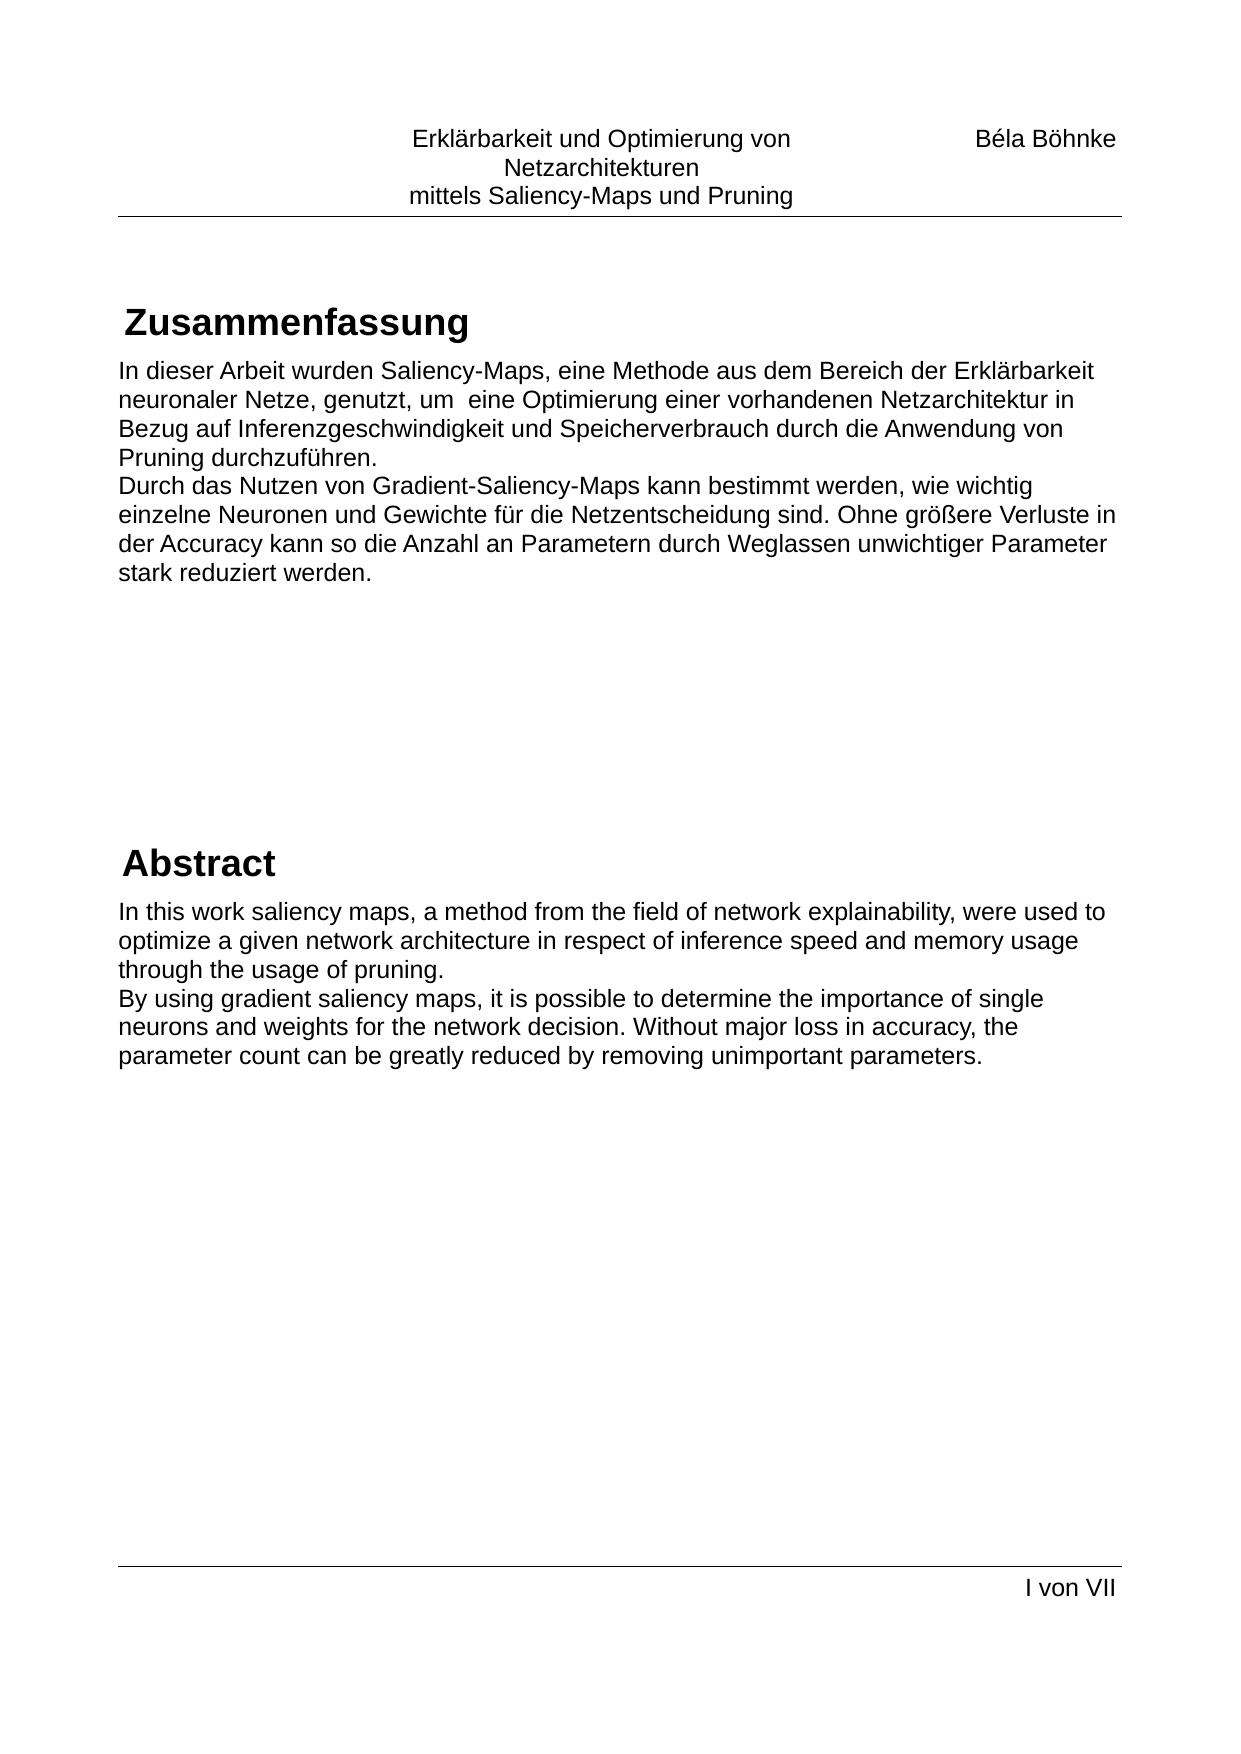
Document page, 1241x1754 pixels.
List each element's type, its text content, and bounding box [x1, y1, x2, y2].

subtitle Zusammenfassung [124, 300, 1122, 344]
text In this work saliency maps, a method from the field of network explainability, were used to optimize a given network architecture in respect of inference speed and memory usage through the usage of pruning. [118, 897, 1122, 984]
subtitle Abstract [122, 841, 1122, 885]
text By using gradient saliency maps, it is possible to determine the importance of single neurons and weights for the network decision. Without major loss in accuracy, the parameter count can be greatly reduced by removing unimportant parameters. [118, 984, 1122, 1070]
text Durch das Nutzen von Gradient-Saliency-Maps kann bestimmt werden, wie wichtig einzelne Neuronen und Gewichte für die Netzentscheidung sind. Ohne größere Verluste in der Accuracy kann so die Anzahl an Parametern durch Weglassen unwichtiger Parameter stark reduziert werden. [118, 471, 1122, 586]
text In dieser Arbeit wurden Saliency-Maps, eine Methode aus dem Bereich der Erklärbarkeit neuronaler Netze, genutzt, um eine Optimierung einer vorhandenen Netzarchitektur in Bezug auf Inferenzgeschwindigkeit und Speicherverbrauch durch die Anwendung von Pruning durchzuführen. [118, 356, 1122, 471]
